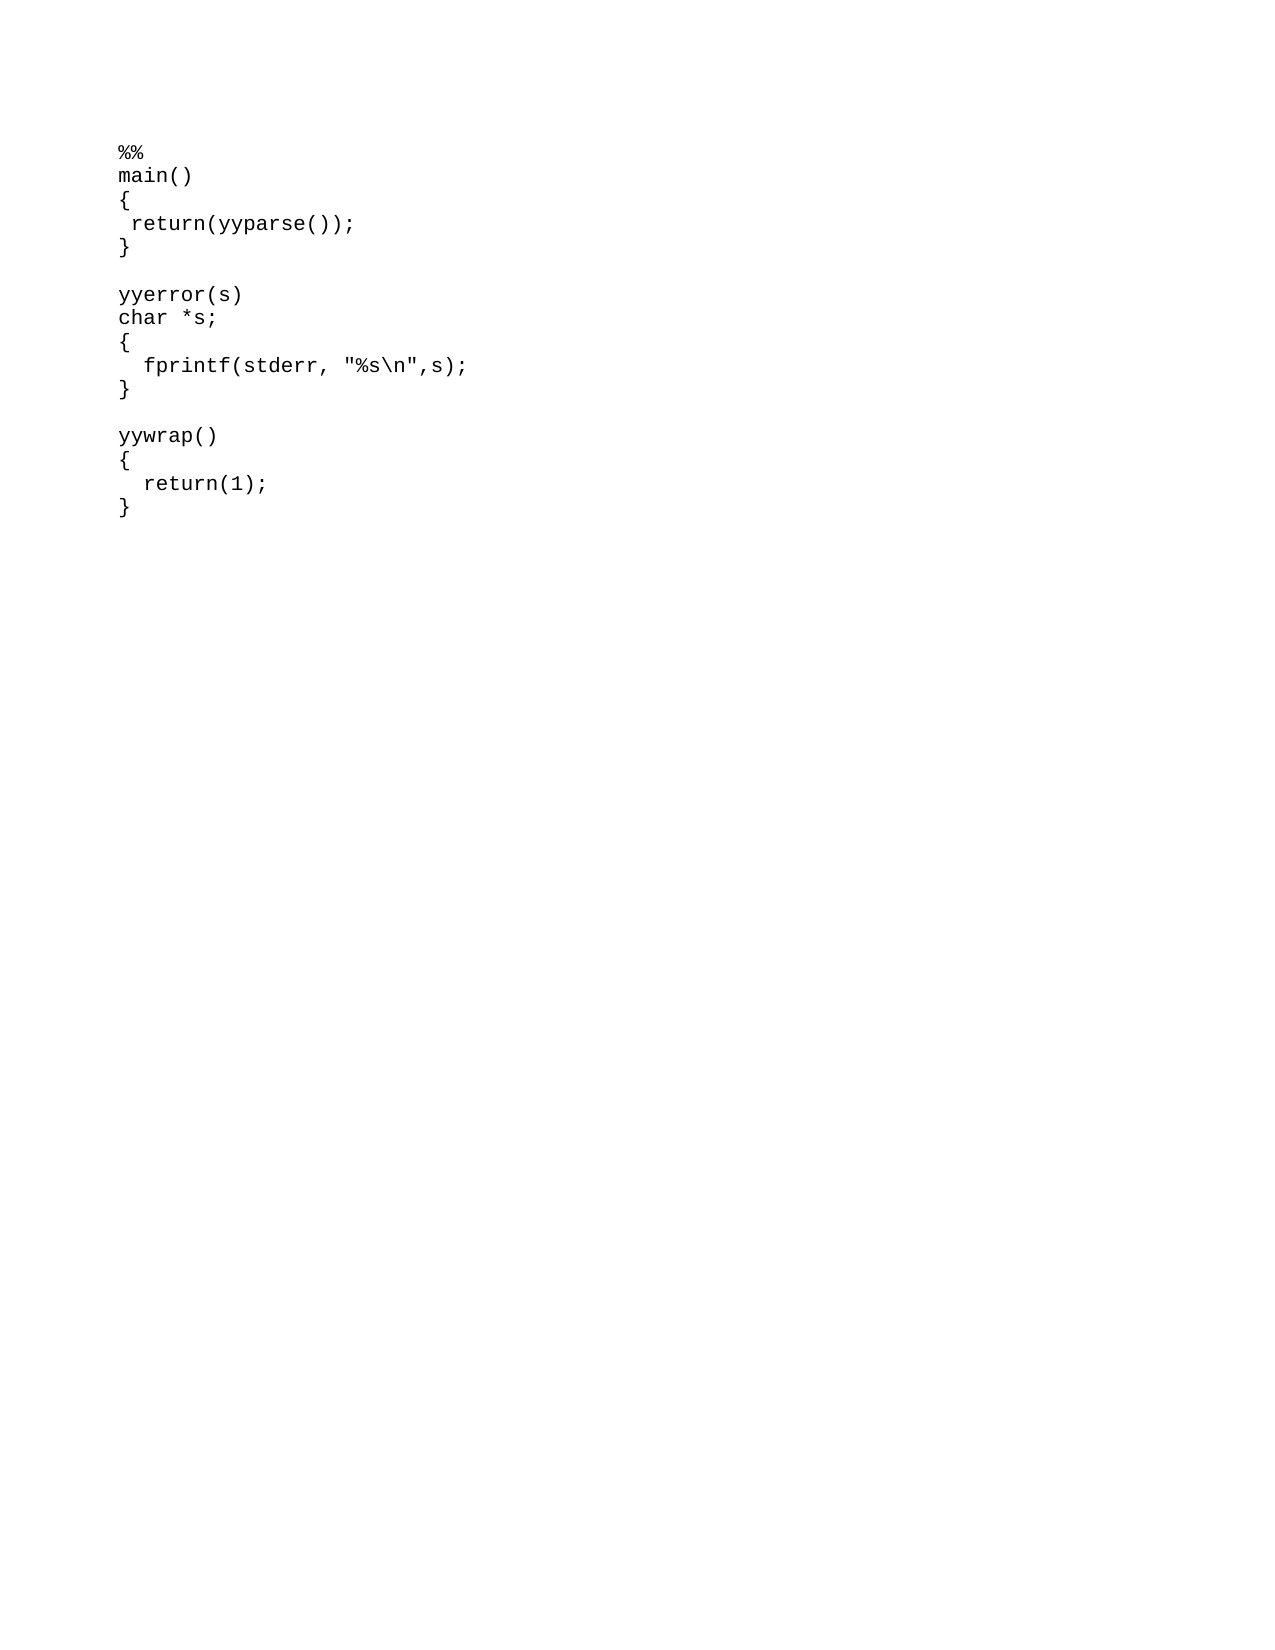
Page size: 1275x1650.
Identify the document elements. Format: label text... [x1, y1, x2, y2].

text } [118, 496, 1157, 520]
text yyerror(s) [118, 284, 1157, 307]
text return(1); [118, 473, 1157, 496]
text %% [118, 142, 1157, 165]
text char *s; [118, 307, 1157, 331]
text { [118, 449, 1157, 473]
text yywrap() [118, 426, 1157, 449]
text main() [118, 165, 1157, 189]
text fprintf(stderr, "%s\n",s); [118, 354, 1157, 378]
text } [118, 236, 1157, 260]
text { [118, 189, 1157, 213]
text return(yyparse()); [118, 213, 1157, 236]
text } [118, 378, 1157, 402]
text { [118, 331, 1157, 354]
